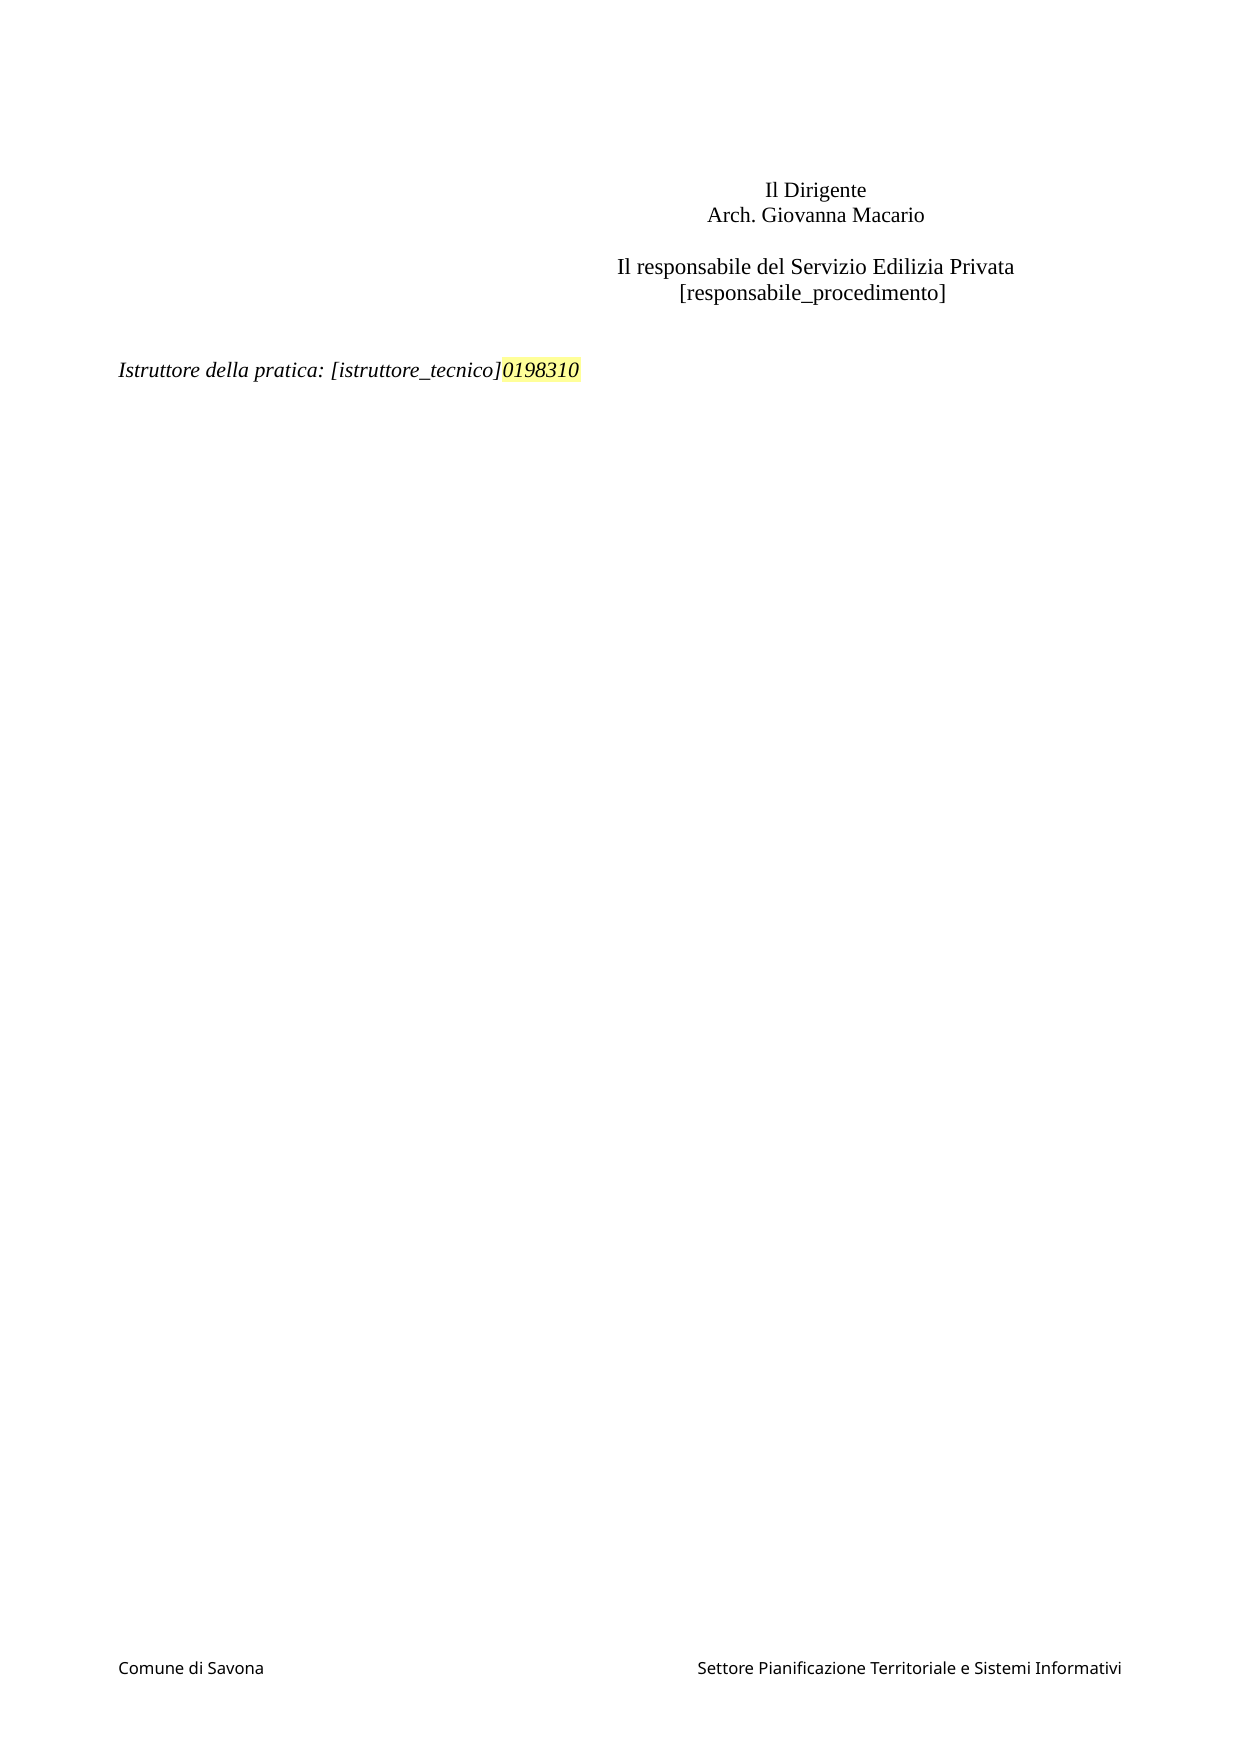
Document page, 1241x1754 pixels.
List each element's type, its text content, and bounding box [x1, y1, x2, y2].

table_header [111, 177, 502, 253]
table_cell Il responsabile del Servizio Edilizia Privata [responsabile_procedimento] [502, 253, 1129, 332]
text Istruttore della pratica: [istruttore_tecnico]0198310 [118, 357, 1122, 382]
table_header Il Dirigente Arch. Giovanna Macario [502, 177, 1129, 253]
table_cell [111, 253, 502, 332]
